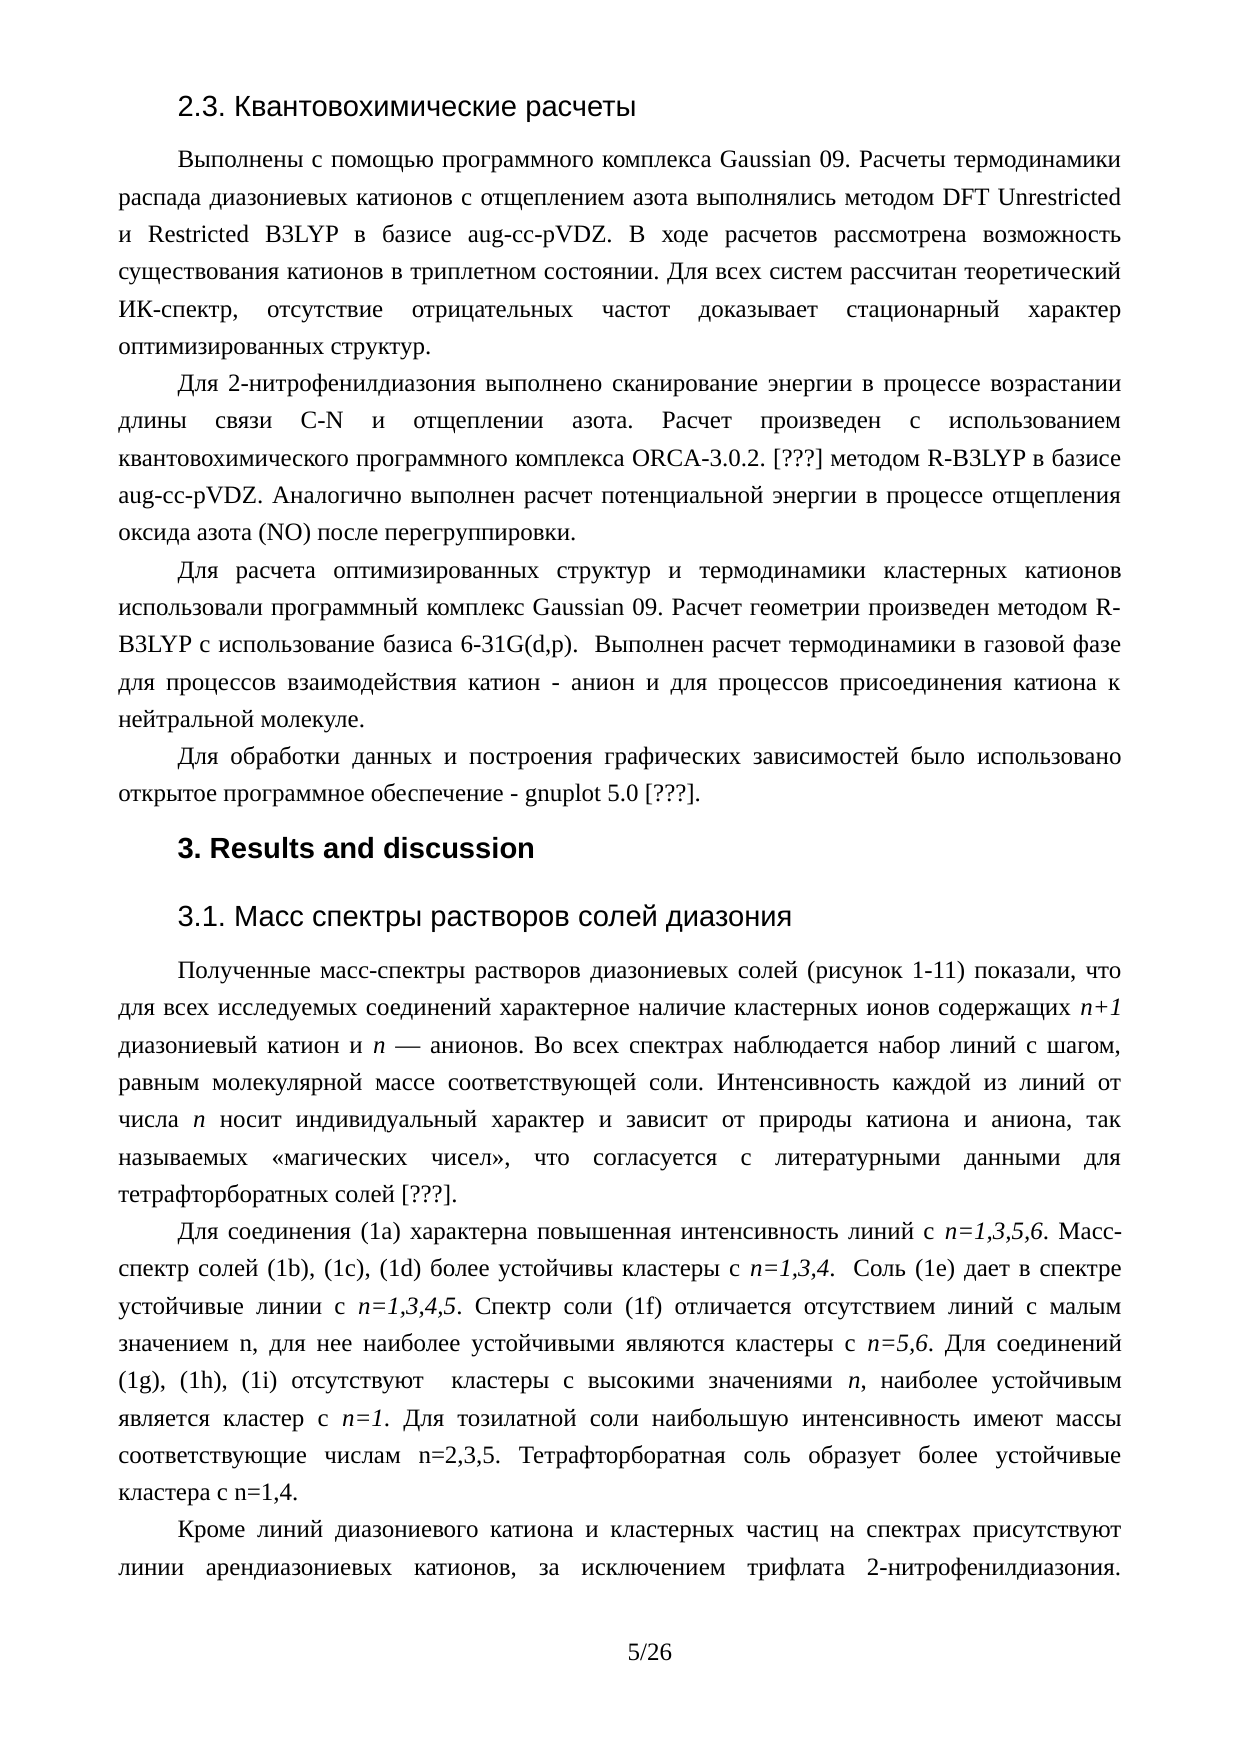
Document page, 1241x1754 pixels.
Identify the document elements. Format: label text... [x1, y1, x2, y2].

subtitle 3.1. Масс спектры растворов солей диазония [177, 899, 1122, 933]
subtitle 3. Results and discussion [118, 831, 1122, 864]
list Для обработки данных и построения графических зависимостей было использовано открытое программное обеспечение - gnuplot 5.0 [???]. [118, 741, 1122, 807]
list Для расчета оптимизированных структур и термодинамики кластерных катионов использовали программный комплекс Gaussian 09. Расчет геометрии произведен методом R-B3LYP с использование базиса 6-31G(d,p). Выполнен расчет термодинамики в газовой фазе для процессов взаимодействия катион - анион и для процессов присоединения катиона к нейтральной молекуле. [118, 555, 1122, 733]
text Для соединения (1a) характерна повышенная интенсивность линий с n=1,3,5,6. Масс-спектр солей (1b), (1c), (1d) более устойчивы кластеры с n=1,3,4. Соль (1e) дает в спектре устойчивые линии с n=1,3,4,5. Спектр соли (1f) отличается отсутствием линий с малым значением n, для нее наиболее устойчивыми являются кластеры с n=5,6. Для соединений (1g), (1h), (1i) отсутствуют кластеры с высокими значениями n, наиболее устойчивым является кластер с n=1. Для тозилатной соли наибольшую интенсивность имеют массы соответствующие числам n=2,3,5. Тетрафторборатная соль образует более устойчивые кластера с n=1,4. [118, 1216, 1122, 1506]
list Для 2-нитрофенилдиазония выполнено сканирование энергии в процессе возрастании длины связи C-N и отщеплении азота. Расчет произведен с использованием квантовохимического программного комплекса ORCA-3.0.2. [???] методом R-B3LYP в базисе aug-cc-pVDZ. Аналогично выполнен расчет потенциальной энергии в процессе отщепления оксида азота (NO) после перегруппировки. [118, 368, 1122, 546]
text Кроме линий диазониевого катиона и кластерных частиц на спектрах присутствуют линии арендиазониевых катионов, за исключением трифлата 2-нитрофенилдиазония. [118, 1514, 1122, 1581]
text Полученные масс-спектры растворов диазониевых солей (рисунок 1-11) показали, что для всех исследуемых соединений характерное наличие кластерных ионов содержащих n+1 диазониевый катион и n — анионов. Во всех спектрах наблюдается набор линий с шагом, равным молекулярной массе соответствующей соли. Интенсивность каждой из линий от числа n носит индивидуальный характер и зависит от природы катиона и аниона, так называемых «магических чисел», что согласуется с литературными данными для тетрафторборатных солей [???]. [118, 955, 1122, 1208]
list Выполнены с помощью программного комплекса Gaussian 09. Расчеты термодинамики распада диазониевых катионов с отщеплением азота выполнялись методом DFT Unrestricted и Restricted B3LYP в базисе aug-cc-pVDZ. В ходе расчетов рассмотрена возможность существования катионов в триплетном состоянии. Для всех систем рассчитан теоретический ИК-спектр, отсутствие отрицательных частот доказывает стационарный характер оптимизированных структур. [118, 144, 1122, 360]
subtitle 2.3. Квантовохимические расчеты [177, 88, 1122, 122]
